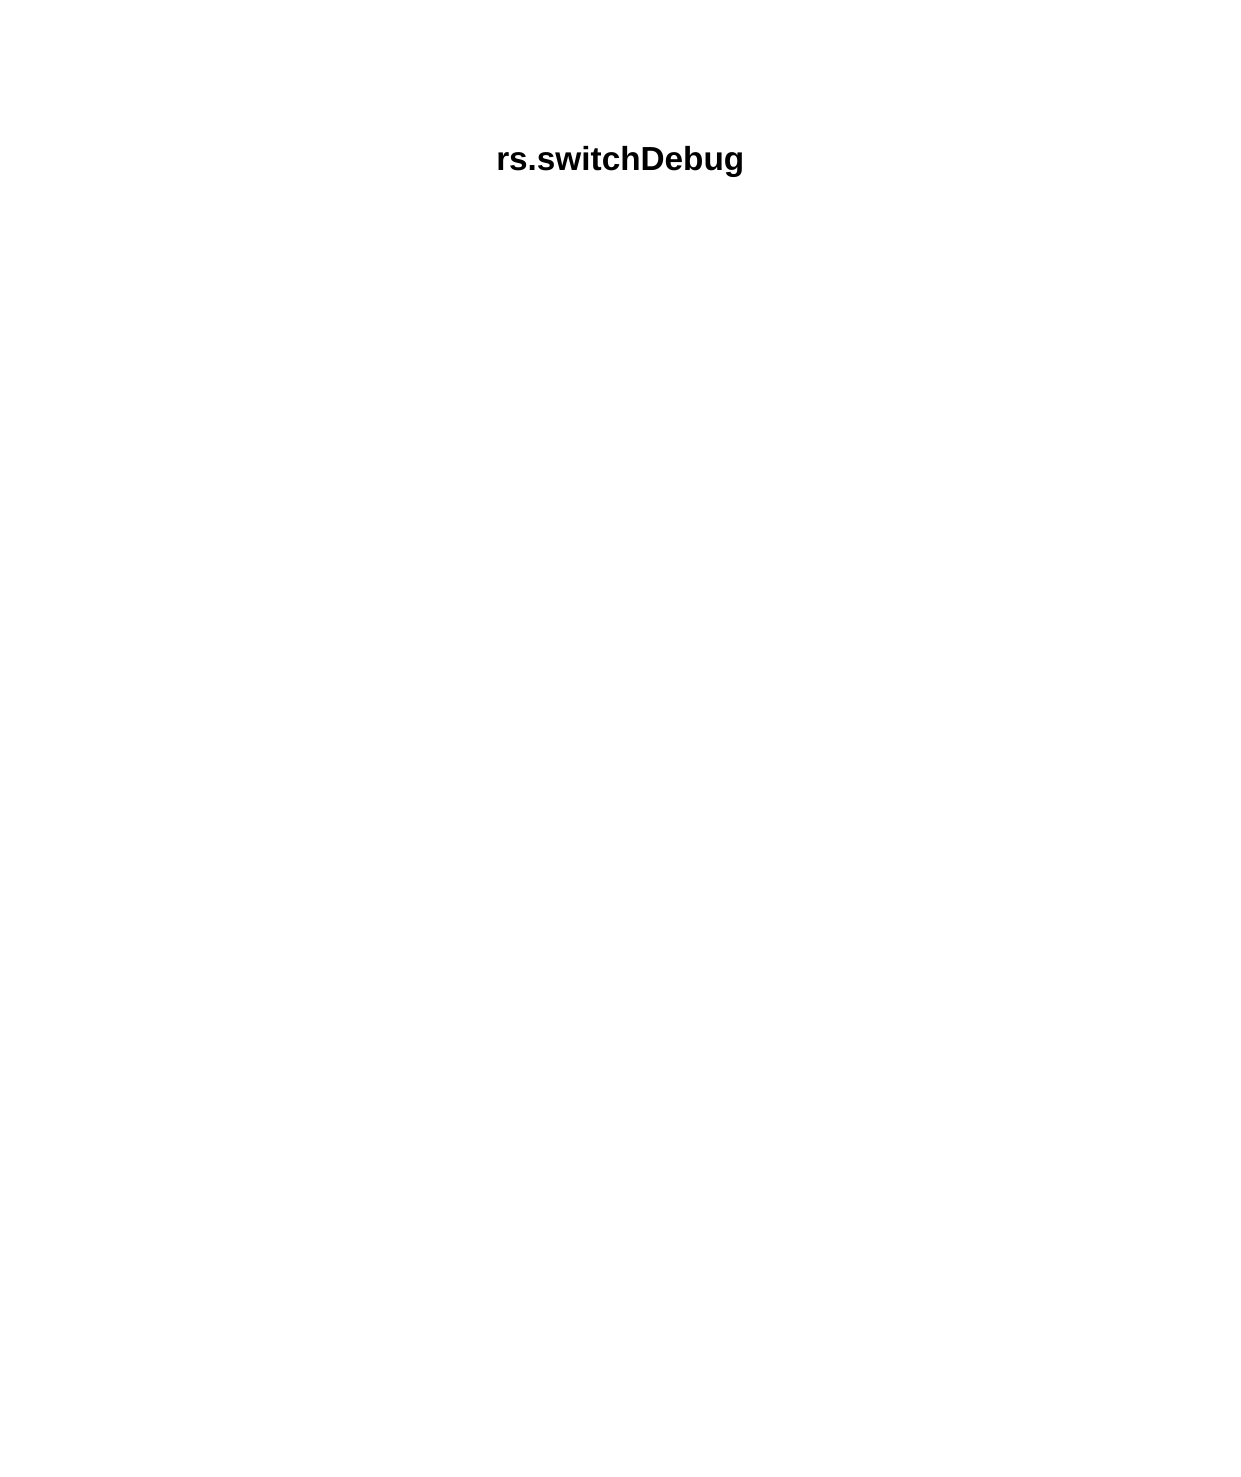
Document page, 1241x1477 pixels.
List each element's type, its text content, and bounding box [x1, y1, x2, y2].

subtitle rs.switchDebug [118, 139, 1122, 177]
